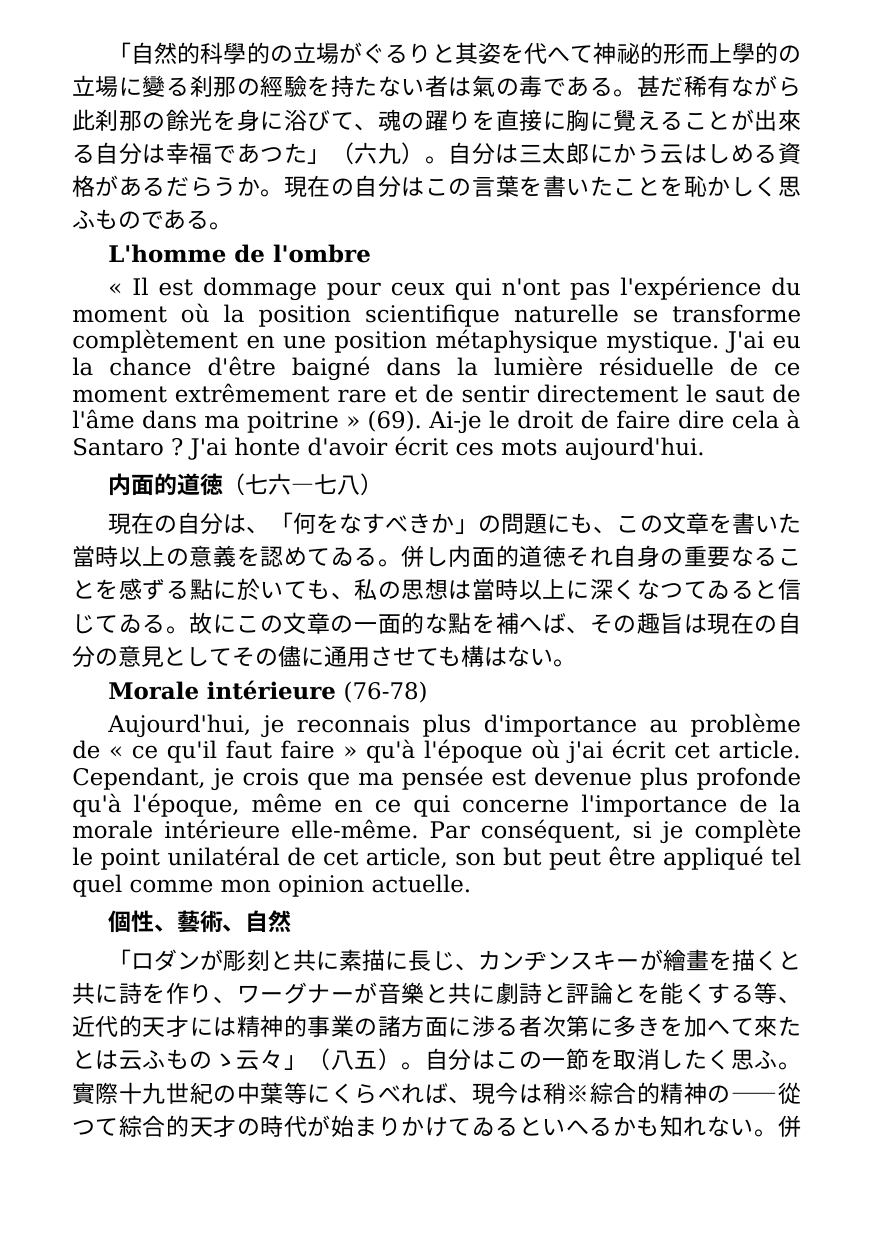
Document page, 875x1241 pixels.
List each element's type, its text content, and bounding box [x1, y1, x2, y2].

text 「自然的科學的の立場がぐるりと其姿を代へて神祕的形而上學的の立場に變る刹那の經驗を持たない者は氣の毒である。甚だ稀有ながら此刹那の餘光を身に浴びて、魂の躍りを直接に胸に覺えることが出來る自分は幸福であつた」（六九）。自分は三太郎にかう云はしめる資格があるだらうか。現在の自分はこの言葉を書いたことを恥かしく思ふものである。 [72, 36, 802, 235]
text 内面的道徳（七六―七八） [72, 467, 802, 500]
text « Il est dommage pour ceux qui n'ont pas l'expérience du moment où la position scientifique naturelle se transforme complètement en une position métaphysique mystique. J'ai eu la chance d'être baigné dans la lumière résiduelle de ce moment extrêmement rare et de sentir directement le saut de l'âme dans ma poitrine » (69). Ai-je le droit de faire dire cela à Santaro ? J'ai honte d'avoir écrit ces mots aujourd'hui. [72, 274, 802, 461]
text 「ロダンが彫刻と共に素描に長じ、カンヂンスキーが繪畫を描くと共に詩を作り、ワーグナーが音樂と共に劇詩と評論とを能くする等、近代的天才には精神的事業の諸方面に渉る者次第に多きを加へて來たとは云ふものゝ云々」（八五）。自分はこの一節を取消したく思ふ。實際十九世紀の中葉等にくらべれば、現今は稍※綜合的精神の――從つて綜合的天才の時代が始まりかけてゐるといへるかも知れない。併 [72, 943, 802, 1142]
text 現在の自分は、「何をなすべきか」の問題にも、この文章を書いた當時以上の意義を認めてゐる。併し内面的道徳それ自身の重要なることを感ずる點に於いても、私の思想は當時以上に深くなつてゐると信じてゐる。故にこの文章の一面的な點を補へば、その趣旨は現在の自分の意見としてその儘に通用させても構はない。 [72, 506, 802, 672]
text 個性、藝術、自然 [72, 903, 802, 937]
text Morale intérieure (76-78) [72, 678, 802, 705]
text Aujourd'hui, je reconnais plus d'importance au problème de « ce qu'il faut faire » qu'à l'époque où j'ai écrit cet article. Cependant, je crois que ma pensée est devenue plus profonde qu'à l'époque, même en ce qui concerne l'importance de la morale intérieure elle-même. Par conséquent, si je complète le point unilatéral de cet article, son but peut être appliqué tel quel comme mon opinion actuelle. [72, 711, 802, 898]
text L'homme de l'ombre [72, 241, 802, 268]
